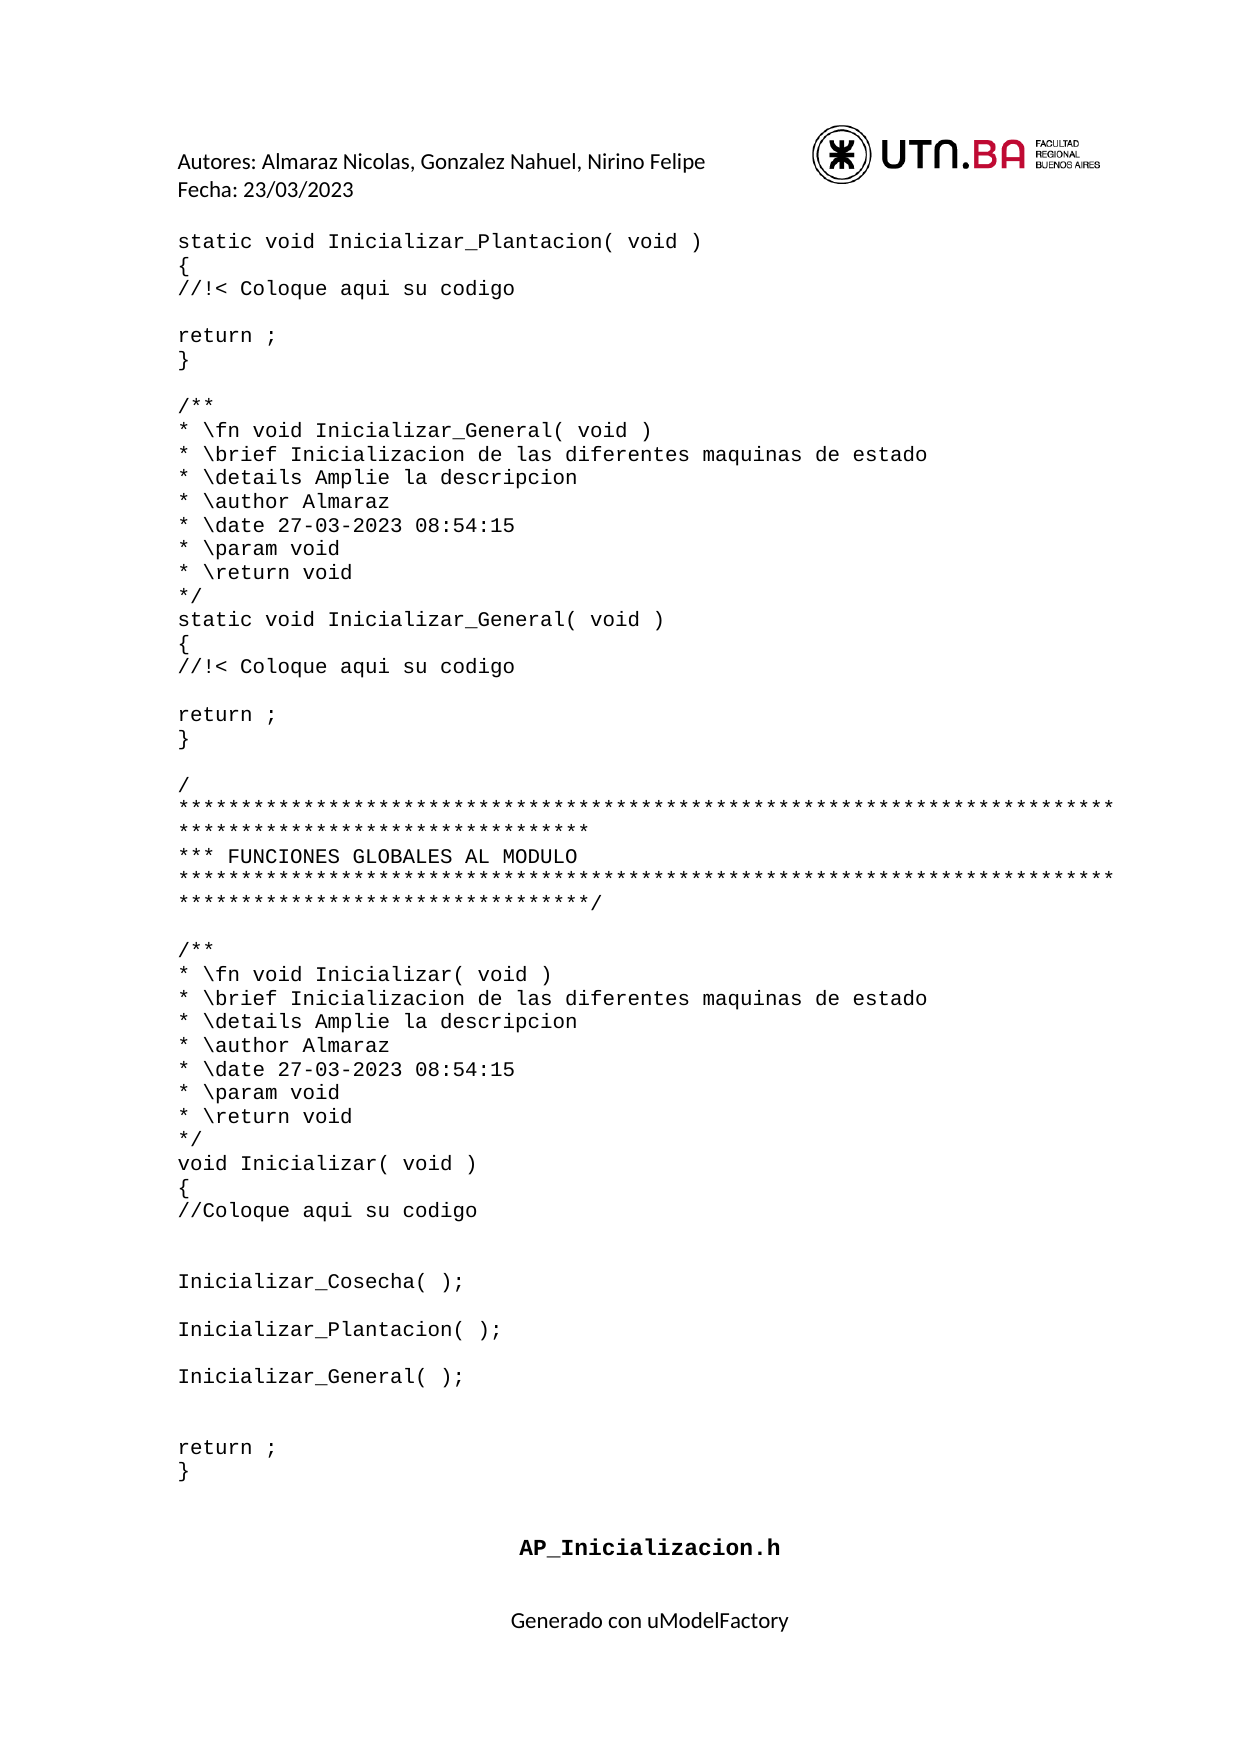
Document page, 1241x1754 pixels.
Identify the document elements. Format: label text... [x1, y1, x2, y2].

text //!< Coloque aqui su codigo [177, 657, 1122, 680]
text Inicializar_Plantacion( ); [177, 1319, 1122, 1342]
text * \author Almaraz [177, 1035, 1122, 1058]
text * \return void [177, 1106, 1122, 1129]
text * \details Amplie la descripcion [177, 467, 1122, 491]
text * \brief Inicializacion de las diferentes maquinas de estado [177, 988, 1122, 1011]
text *** FUNCIONES GLOBALES AL MODULO [177, 846, 1122, 869]
text //!< Coloque aqui su codigo [177, 278, 1122, 302]
text void Inicializar( void ) [177, 1153, 1122, 1177]
text /** [177, 940, 1122, 964]
text * \date 27-03-2023 08:54:15 [177, 515, 1122, 538]
text ************************************************************************************************************/ [177, 869, 1122, 917]
picture [798, 118, 1122, 190]
text } [177, 349, 1122, 373]
text { [177, 1177, 1122, 1200]
text * \date 27-03-2023 08:54:15 [177, 1058, 1122, 1082]
text } [177, 727, 1122, 751]
text return ; [177, 1437, 1122, 1461]
text * \param void [177, 1082, 1122, 1106]
text */ [177, 1129, 1122, 1153]
text //Coloque aqui su codigo [177, 1200, 1122, 1224]
text } [177, 1461, 1122, 1484]
text Inicializar_Cosecha( ); [177, 1271, 1122, 1295]
text * \details Amplie la descripcion [177, 1011, 1122, 1035]
text /** [177, 396, 1122, 420]
text return ; [177, 704, 1122, 727]
text */ [177, 586, 1122, 609]
text * \author Almaraz [177, 491, 1122, 515]
text { [177, 633, 1122, 657]
text /************************************************************************************************************ [177, 775, 1122, 846]
text * \param void [177, 538, 1122, 562]
text * \fn void Inicializar_General( void ) [177, 420, 1122, 444]
text * \brief Inicializacion de las diferentes maquinas de estado [177, 444, 1122, 467]
text static void Inicializar_Plantacion( void ) [177, 231, 1122, 254]
text return ; [177, 326, 1122, 349]
text { [177, 254, 1122, 278]
text static void Inicializar_General( void ) [177, 609, 1122, 633]
text * \return void [177, 562, 1122, 586]
text * \fn void Inicializar( void ) [177, 964, 1122, 988]
table_header AP_Inicializacion.h [177, 1536, 1122, 1562]
text Inicializar_General( ); [177, 1366, 1122, 1389]
